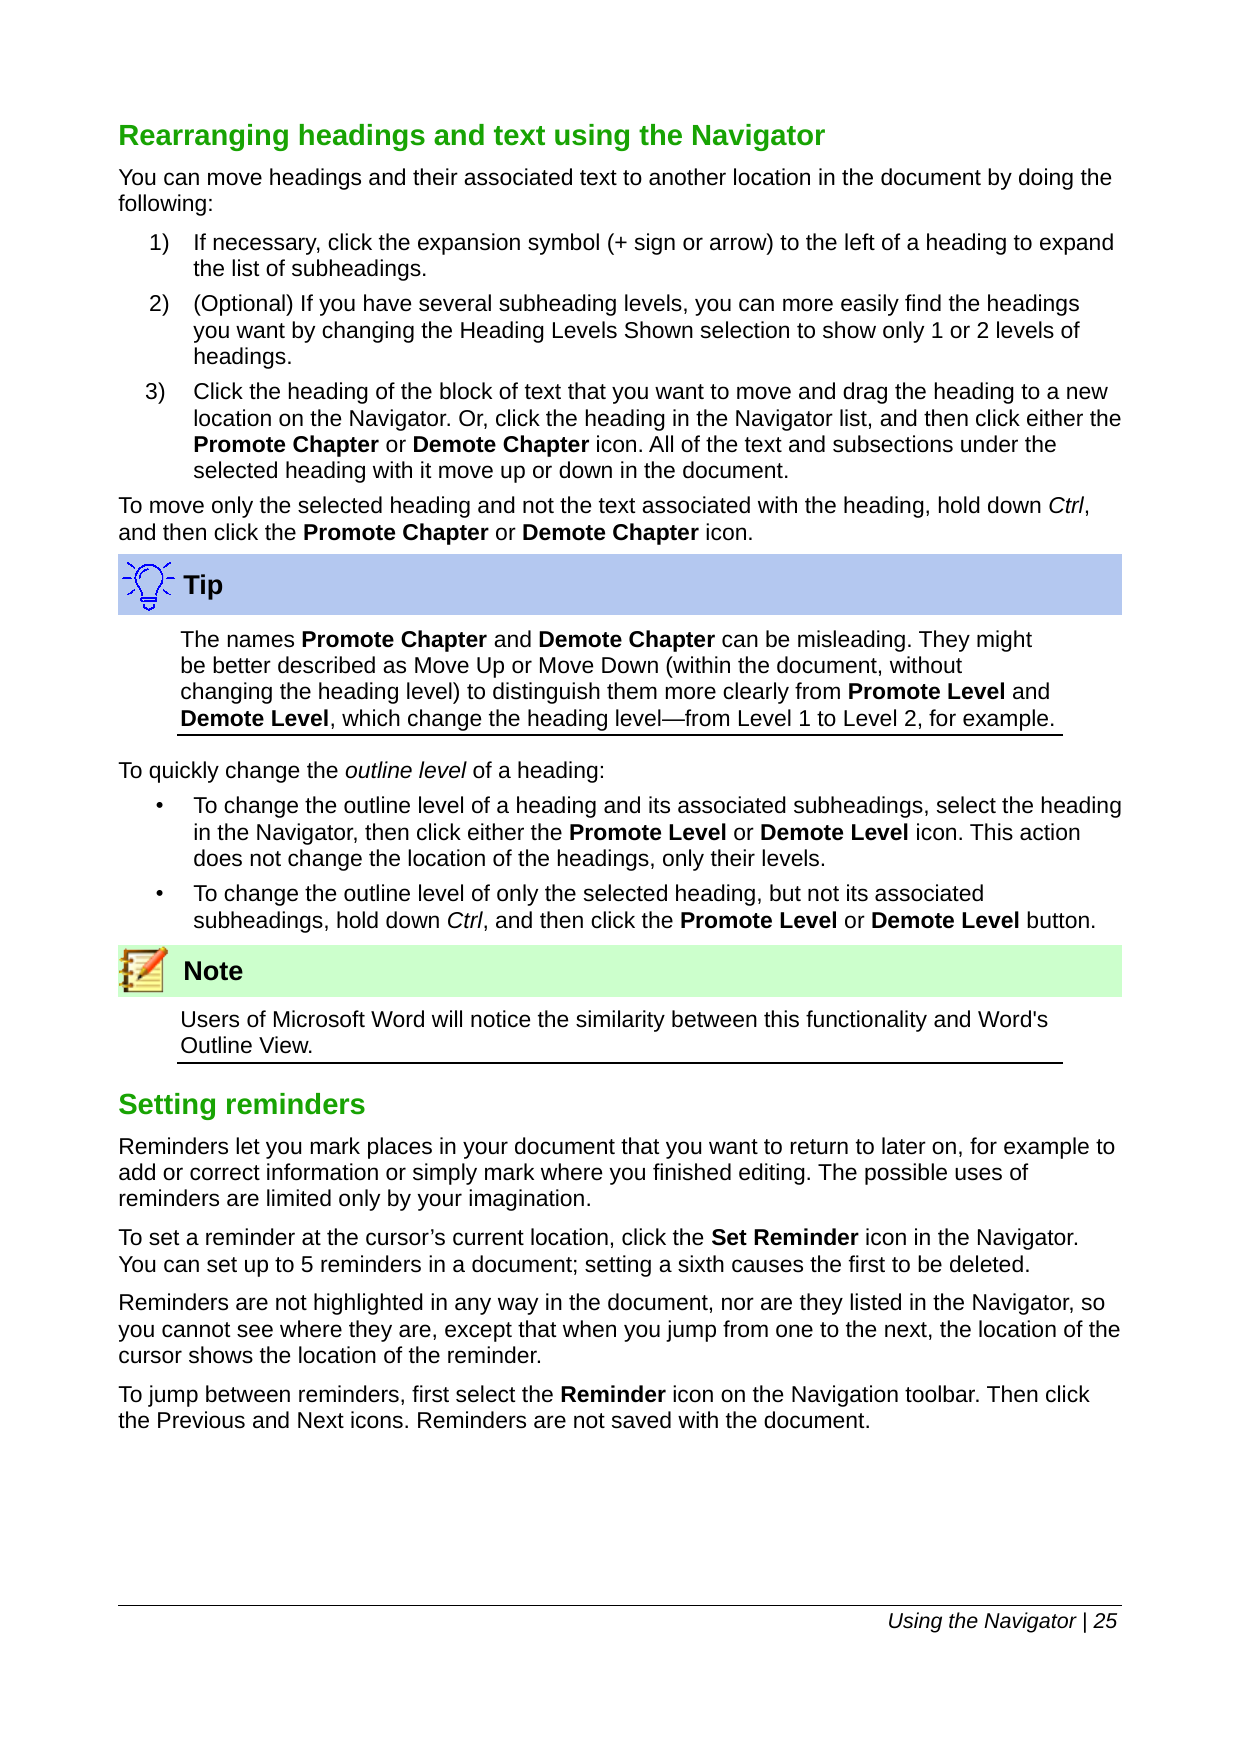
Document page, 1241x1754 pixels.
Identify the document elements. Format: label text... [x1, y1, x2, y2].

list You can move headings and their associated text to another location in the document by doing the following: [118, 163, 1122, 216]
list To move only the selected heading and not the text associated with the heading, hold down Ctrl, and then click the Promote Chapter or Demote Chapter icon. [118, 492, 1122, 545]
text The names Promote Chapter and Demote Chapter can be misleading. They might be better described as Move Up or Move Down (within the document, without changing the heading level) to distinguish them more clearly from Promote Level and Demote Level, which change the heading level—from Level 1 to Level 2, for example. [177, 623, 1063, 734]
picture [119, 945, 170, 996]
list (Optional) If you have several subheading levels, you can more easily find the headings you want by changing the Heading Levels Shown selection to show only 1 or 2 levels of headings. [169, 290, 1122, 369]
text Users of Microsoft Word will notice the similarity between this functionality and Word's Outline View. [177, 1003, 1063, 1062]
text To jump between reminders, first select the Reminder icon on the Navigation toolbar. Then click the Previous and Next icons. Reminders are not saved with the document. [118, 1381, 1122, 1434]
text Reminders let you mark places in your document that you want to return to later on, for example to add or correct information or simply mark where you finished editing. The possible uses of reminders are limited only by your imagination. [118, 1133, 1122, 1212]
subtitle Tip [179, 554, 1122, 615]
text Reminders are not highlighted in any way in the document, nor are they listed in the Navigator, so you cannot see where they are, except that when you jump from one to the next, the location of the cursor shows the location of the reminder. [118, 1289, 1122, 1368]
list To change the outline level of only the selected heading, but not its associated subheadings, hold down Ctrl, and then click the Promote Level or Demote Level button. [156, 880, 1122, 933]
subtitle Rearranging headings and text using the Navigator [118, 118, 1122, 152]
picture [119, 554, 179, 615]
list If necessary, click the expansion symbol (+ sign or arrow) to the left of a heading to expand the list of subheadings. [169, 229, 1122, 281]
text To set a reminder at the cursor’s current location, click the Set Reminder icon in the Navigator. You can set up to 5 reminders in a document; setting a sixth causes the first to be deleted. [118, 1224, 1122, 1277]
subtitle Setting reminders [118, 1087, 1122, 1121]
list To quickly change the outline level of a heading: [118, 757, 1122, 783]
list Click the heading of the block of text that you want to move and drag the heading to a new location on the Navigator. Or, click the heading in the Navigator list, and then click either the Promote Chapter or Demote Chapter icon. All of the text and subsections under the selected heading with it move up or down in the document. [165, 378, 1122, 483]
list To change the outline level of a heading and its associated subheadings, select the heading in the Navigator, then click either the Promote Level or Demote Level icon. This action does not change the location of the headings, only their levels. [156, 792, 1122, 871]
subtitle Note [118, 945, 1122, 997]
